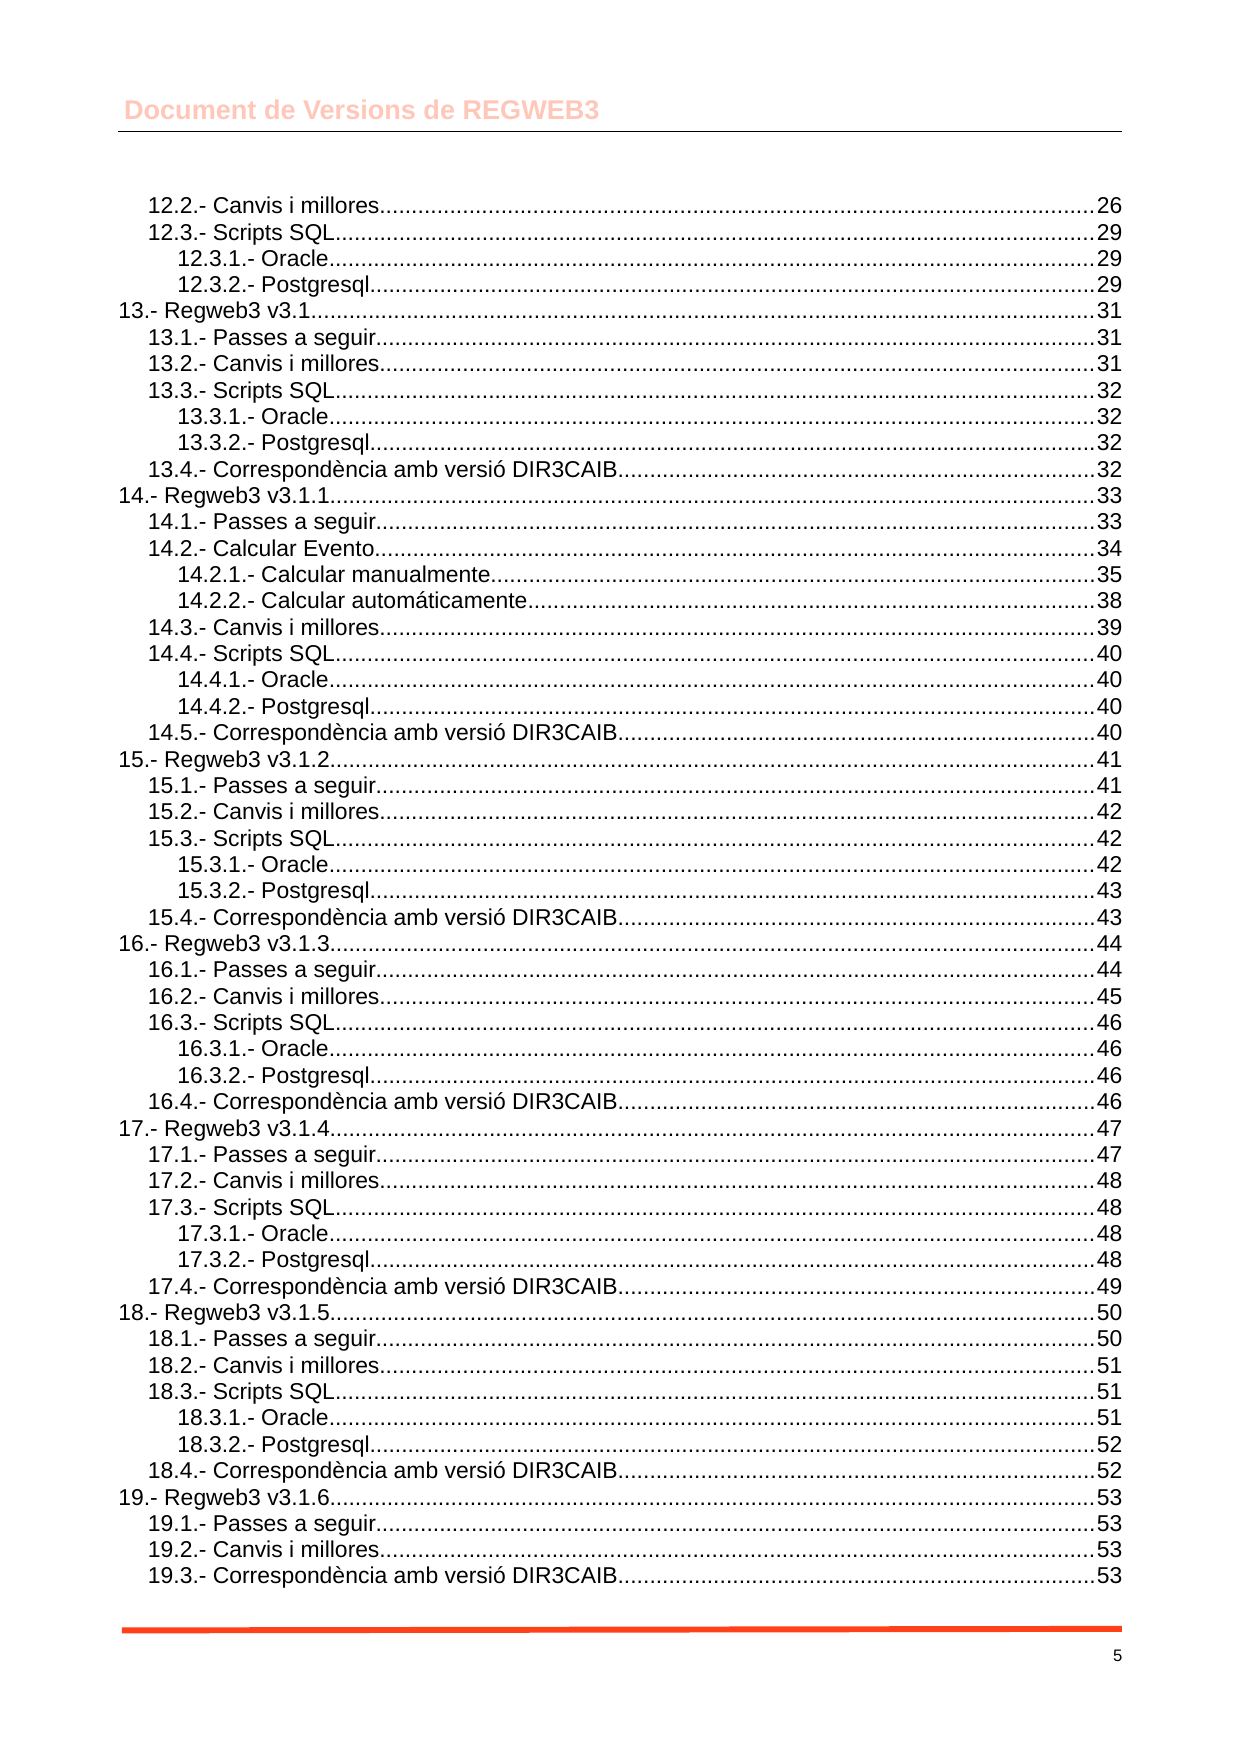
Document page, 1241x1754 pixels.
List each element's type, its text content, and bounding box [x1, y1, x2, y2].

text 15.- Regweb3 v3.1.2 41 [118, 746, 1122, 772]
text 18.2.- Canvis i millores 51 [148, 1352, 1122, 1378]
text 13.2.- Canvis i millores 31 [148, 350, 1122, 377]
text 12.3.- Scripts SQL 29 [148, 218, 1122, 245]
text 15.3.- Scripts SQL 42 [148, 824, 1122, 851]
text 18.4.- Correspondència amb versió DIR3CAIB 52 [148, 1457, 1122, 1483]
text 18.3.1.- Oracle 51 [177, 1404, 1122, 1431]
text 12.3.1.- Oracle 29 [177, 245, 1122, 271]
text 14.5.- Correspondència amb versió DIR3CAIB 40 [148, 719, 1122, 746]
text 16.3.2.- Postgresql 46 [177, 1062, 1122, 1088]
text 17.2.- Canvis i millores 48 [148, 1167, 1122, 1193]
text 18.1.- Passes a seguir 50 [148, 1325, 1122, 1352]
text 18.3.- Scripts SQL 51 [148, 1378, 1122, 1404]
text 15.3.2.- Postgresql 43 [177, 877, 1122, 904]
text 14.4.2.- Postgresql 40 [177, 693, 1122, 719]
text 15.1.- Passes a seguir 41 [148, 772, 1122, 798]
text 13.3.1.- Oracle 32 [177, 403, 1122, 429]
text 14.2.1.- Calcular manualmente 35 [177, 561, 1122, 587]
text 15.4.- Correspondència amb versió DIR3CAIB 43 [148, 904, 1122, 930]
text 13.4.- Correspondència amb versió DIR3CAIB 32 [148, 456, 1122, 482]
text 13.3.2.- Postgresql 32 [177, 429, 1122, 456]
text 16.3.1.- Oracle 46 [177, 1035, 1122, 1062]
text 17.3.2.- Postgresql 48 [177, 1246, 1122, 1273]
text 18.- Regweb3 v3.1.5 50 [118, 1299, 1122, 1325]
text 14.4.- Scripts SQL 40 [148, 640, 1122, 666]
text 19.1.- Passes a seguir 53 [148, 1510, 1122, 1536]
text 16.2.- Canvis i millores 45 [148, 983, 1122, 1009]
text 17.4.- Correspondència amb versió DIR3CAIB 49 [148, 1273, 1122, 1299]
text 16.1.- Passes a seguir 44 [148, 956, 1122, 983]
text 17.1.- Passes a seguir 47 [148, 1141, 1122, 1167]
text 14.2.2.- Calcular automáticamente 38 [177, 587, 1122, 614]
text 14.4.1.- Oracle 40 [177, 666, 1122, 693]
text 12.3.2.- Postgresql 29 [177, 271, 1122, 297]
text 14.3.- Canvis i millores 39 [148, 614, 1122, 640]
text 16.3.- Scripts SQL 46 [148, 1009, 1122, 1035]
text 17.3.1.- Oracle 48 [177, 1220, 1122, 1246]
text 19.2.- Canvis i millores 53 [148, 1536, 1122, 1562]
text 17.- Regweb3 v3.1.4 47 [118, 1114, 1122, 1141]
text 19.3.- Correspondència amb versió DIR3CAIB 53 [148, 1562, 1122, 1589]
text 13.- Regweb3 v3.1 31 [118, 297, 1122, 324]
text 14.- Regweb3 v3.1.1 33 [118, 482, 1122, 508]
text 14.1.- Passes a seguir 33 [148, 508, 1122, 535]
text 14.2.- Calcular Evento 34 [148, 535, 1122, 561]
text 13.3.- Scripts SQL 32 [148, 377, 1122, 403]
text 12.2.- Canvis i millores 26 [148, 192, 1122, 218]
text 18.3.2.- Postgresql 52 [177, 1431, 1122, 1457]
text 16.4.- Correspondència amb versió DIR3CAIB 46 [148, 1088, 1122, 1114]
text 15.3.1.- Oracle 42 [177, 851, 1122, 877]
text 15.2.- Canvis i millores 42 [148, 798, 1122, 824]
text 17.3.- Scripts SQL 48 [148, 1193, 1122, 1220]
text 16.- Regweb3 v3.1.3 44 [118, 930, 1122, 956]
text 13.1.- Passes a seguir 31 [148, 324, 1122, 350]
text 19.- Regweb3 v3.1.6 53 [118, 1483, 1122, 1510]
